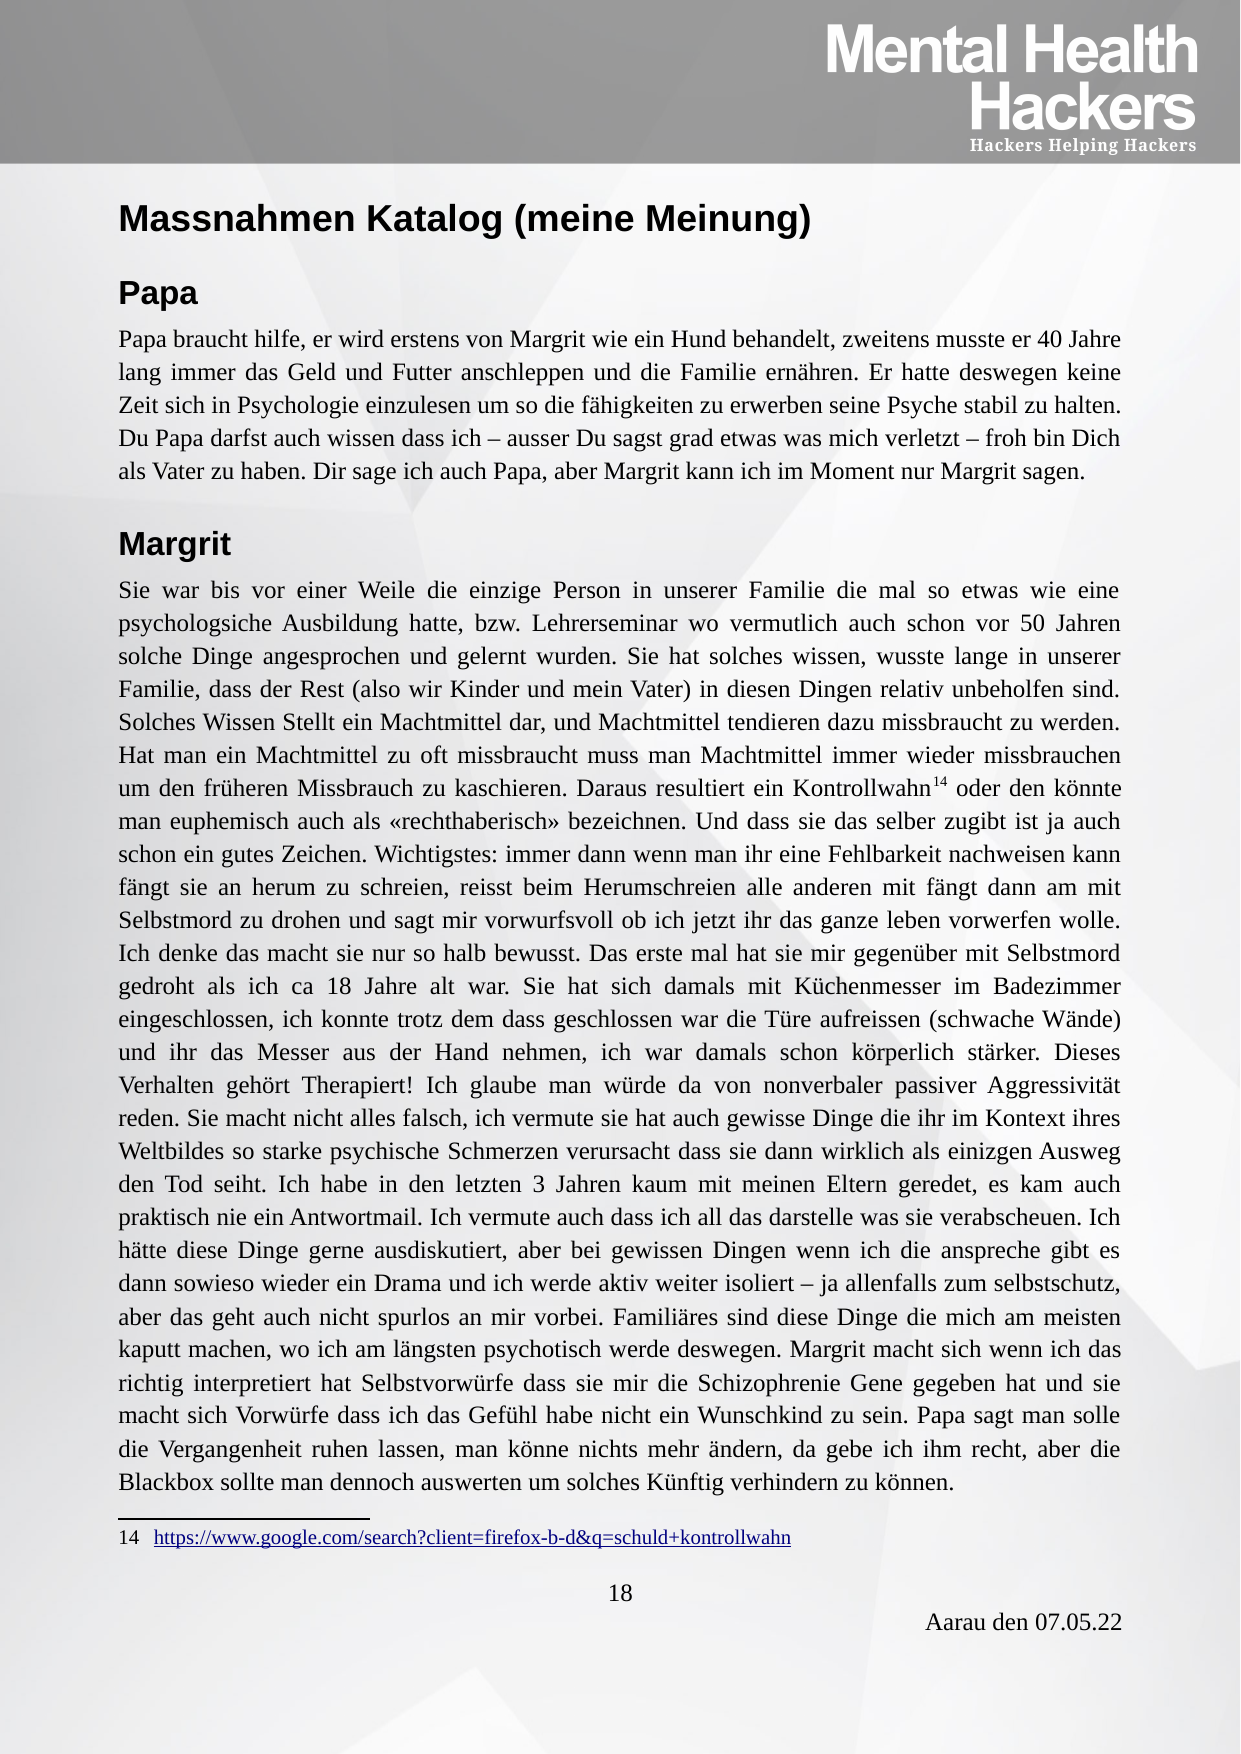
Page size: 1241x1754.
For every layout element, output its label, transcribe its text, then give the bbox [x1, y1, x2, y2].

text Papa braucht hilfe, er wird erstens von Margrit wie ein Hund behandelt, zweitens musste er 40 Jahre lang immer das Geld und Futter anschleppen und die Familie ernähren. Er hatte deswegen keine Zeit sich in Psychologie einzulesen um so die fähigkeiten zu erwerben seine Psyche stabil zu halten. Du Papa darfst auch wissen dass ich – ausser Du sagst grad etwas was mich verletzt – froh bin Dich als Vater zu haben. Dir sage ich auch Papa, aber Margrit kann ich im Moment nur Margrit sagen. [118, 324, 1122, 484]
subtitle Margrit [118, 524, 1122, 563]
text https://www.google.com/search?client=firefox-b-d&q=schuld+kontrollwahn [118, 1525, 1122, 1549]
subtitle Massnahmen Katalog (meine Meinung) [118, 196, 1122, 239]
subtitle Papa [118, 273, 1122, 311]
picture [0, 0, 1241, 1754]
text Sie war bis vor einer Weile die einzige Person in unserer Familie die mal so etwas wie eine psychologsiche Ausbildung hatte, bzw. Lehrerseminar wo vermutlich auch schon vor 50 Jahren solche Dinge angesprochen und gelernt wurden. Sie hat solches wissen, wusste lange in unserer Familie, dass der Rest (also wir Kinder und mein Vater) in diesen Dingen relativ unbeholfen sind. Solches Wissen Stellt ein Machtmittel dar, und Machtmittel tendieren dazu missbraucht zu werden. Hat man ein Machtmittel zu oft missbraucht muss man Machtmittel immer wieder missbrauchen um den früheren Missbrauch zu kaschieren. Daraus resultiert ein Kontrollwahn oder den könnte man euphemisch auch als «rechthaberisch» bezeichnen. Und dass sie das selber zugibt ist ja auch schon ein gutes Zeichen. Wichtigstes: immer dann wenn man ihr eine Fehlbarkeit nachweisen kann fängt sie an herum zu schreien, reisst beim Herumschreien alle anderen mit fängt dann am mit Selbstmord zu drohen und sagt mir vorwurfsvoll ob ich jetzt ihr das ganze leben vorwerfen wolle. Ich denke das macht sie nur so halb bewusst. Das erste mal hat sie mir gegenüber mit Selbstmord gedroht als ich ca 18 Jahre alt war. Sie hat sich damals mit Küchenmesser im Badezimmer eingeschlossen, ich konnte trotz dem dass geschlossen war die Türe aufreissen (schwache Wände) und ihr das Messer aus der Hand nehmen, ich war damals schon körperlich stärker. Dieses Verhalten gehört Therapiert! Ich glaube man würde da von nonverbaler passiver Aggressivität reden. Sie macht nicht alles falsch, ich vermute sie hat auch gewisse Dinge die ihr im Kontext ihres Weltbildes so starke psychische Schmerzen verursacht dass sie dann wirklich als einizgen Ausweg den Tod seiht. Ich habe in den letzten 3 Jahren kaum mit meinen Eltern geredet, es kam auch praktisch nie ein Antwortmail. Ich vermute auch dass ich all das darstelle was sie verabscheuen. Ich hätte diese Dinge gerne ausdiskutiert, aber bei gewissen Dingen wenn ich die anspreche gibt es dann sowieso wieder ein Drama und ich werde aktiv weiter isoliert – ja allenfalls zum selbstschutz, aber das geht auch nicht spurlos an mir vorbei. Familiäres sind diese Dinge die mich am meisten kaputt machen, wo ich am längsten psychotisch werde deswegen. Margrit macht sich wenn ich das richtig interpretiert hat Selbstvorwürfe dass sie mir die Schizophrenie Gene gegeben hat und sie macht sich Vorwürfe dass ich das Gefühl habe nicht ein Wunschkind zu sein. Papa sagt man solle die Vergangenheit ruhen lassen, man könne nichts mehr ändern, da gebe ich ihm recht, aber die Blackbox sollte man dennoch auswerten um solches Künftig verhindern zu können. [118, 575, 1122, 1495]
